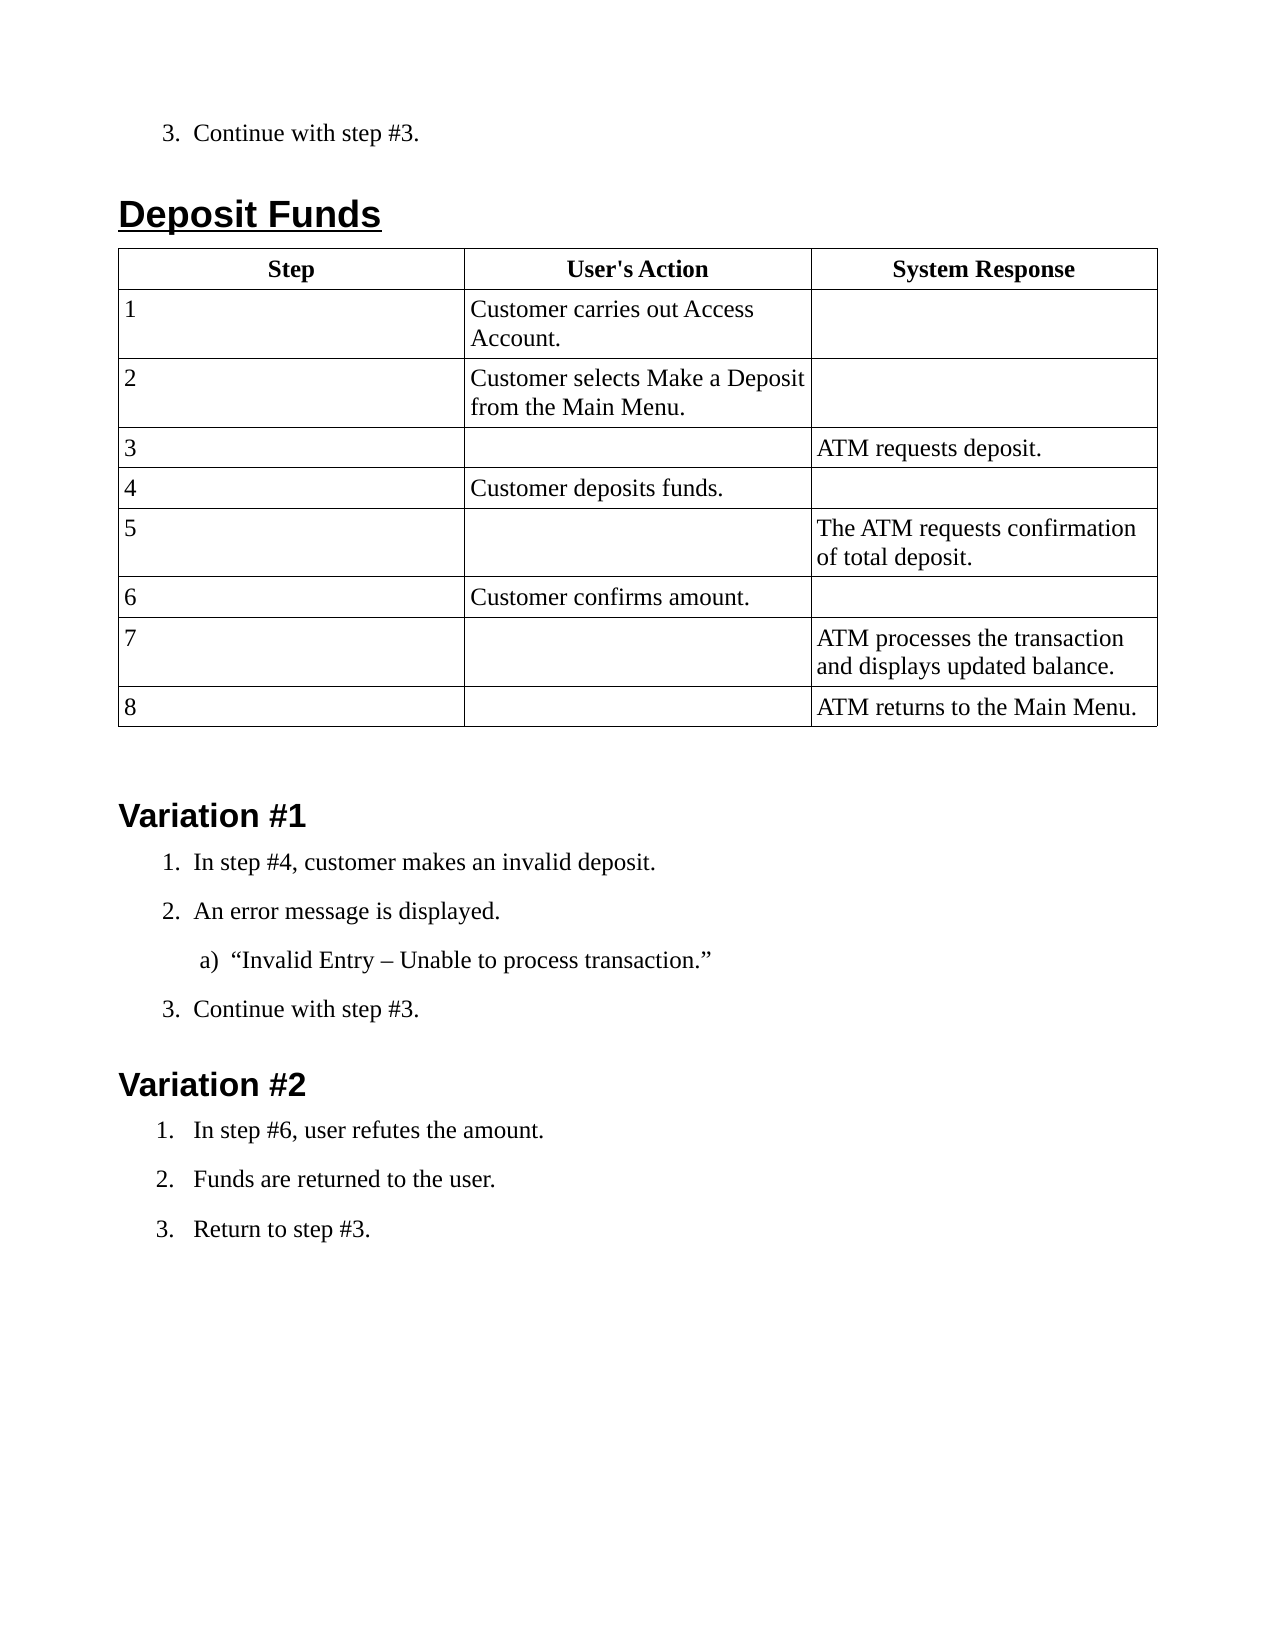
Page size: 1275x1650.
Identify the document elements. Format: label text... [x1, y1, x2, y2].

table_cell Customer carries out Access Account. [465, 290, 811, 358]
table_cell Customer selects Make a Deposit from the Main Menu. [465, 359, 811, 427]
table_cell [465, 687, 811, 726]
table_cell 1 [119, 290, 464, 358]
table_cell 6 [119, 577, 464, 617]
table_cell [812, 359, 1157, 427]
table_header Step [119, 249, 464, 289]
table_header User's Action [465, 249, 811, 289]
table_cell Customer deposits funds. [465, 468, 811, 507]
table_cell 2 [119, 359, 464, 427]
table_cell 8 [119, 687, 464, 726]
list In step #4, customer makes an invalid deposit. [156, 847, 1157, 876]
subtitle Variation #2 [118, 1064, 1157, 1103]
table_cell 7 [119, 618, 464, 686]
table_cell ATM returns to the Main Menu. [812, 687, 1157, 726]
table_cell [812, 577, 1157, 617]
list An error message is displayed. [156, 896, 1157, 925]
table_cell [465, 509, 811, 576]
table_header System Response [812, 249, 1157, 289]
list Return to step #3. [156, 1214, 1157, 1242]
table_cell Customer confirms amount. [465, 577, 811, 617]
subtitle Variation #1 [118, 796, 1157, 835]
table_cell [465, 618, 811, 686]
table_cell [812, 290, 1157, 358]
list Continue with step #3. [156, 118, 1157, 147]
table_cell ATM requests deposit. [812, 428, 1157, 467]
table_cell 5 [119, 509, 464, 576]
table_cell [812, 468, 1157, 507]
table_cell 3 [119, 428, 464, 467]
subtitle Deposit Funds [118, 192, 1157, 236]
table_cell [465, 428, 811, 467]
table_cell 4 [119, 468, 464, 507]
table_cell The ATM requests confirmation of total deposit. [812, 509, 1157, 576]
list Funds are returned to the user. [156, 1164, 1157, 1193]
list “Invalid Entry – Unable to process transaction.” [193, 945, 1157, 974]
list In step #6, user refutes the amount. [156, 1116, 1157, 1144]
list Continue with step #3. [156, 994, 1157, 1023]
table_cell ATM processes the transaction and displays updated balance. [812, 618, 1157, 686]
